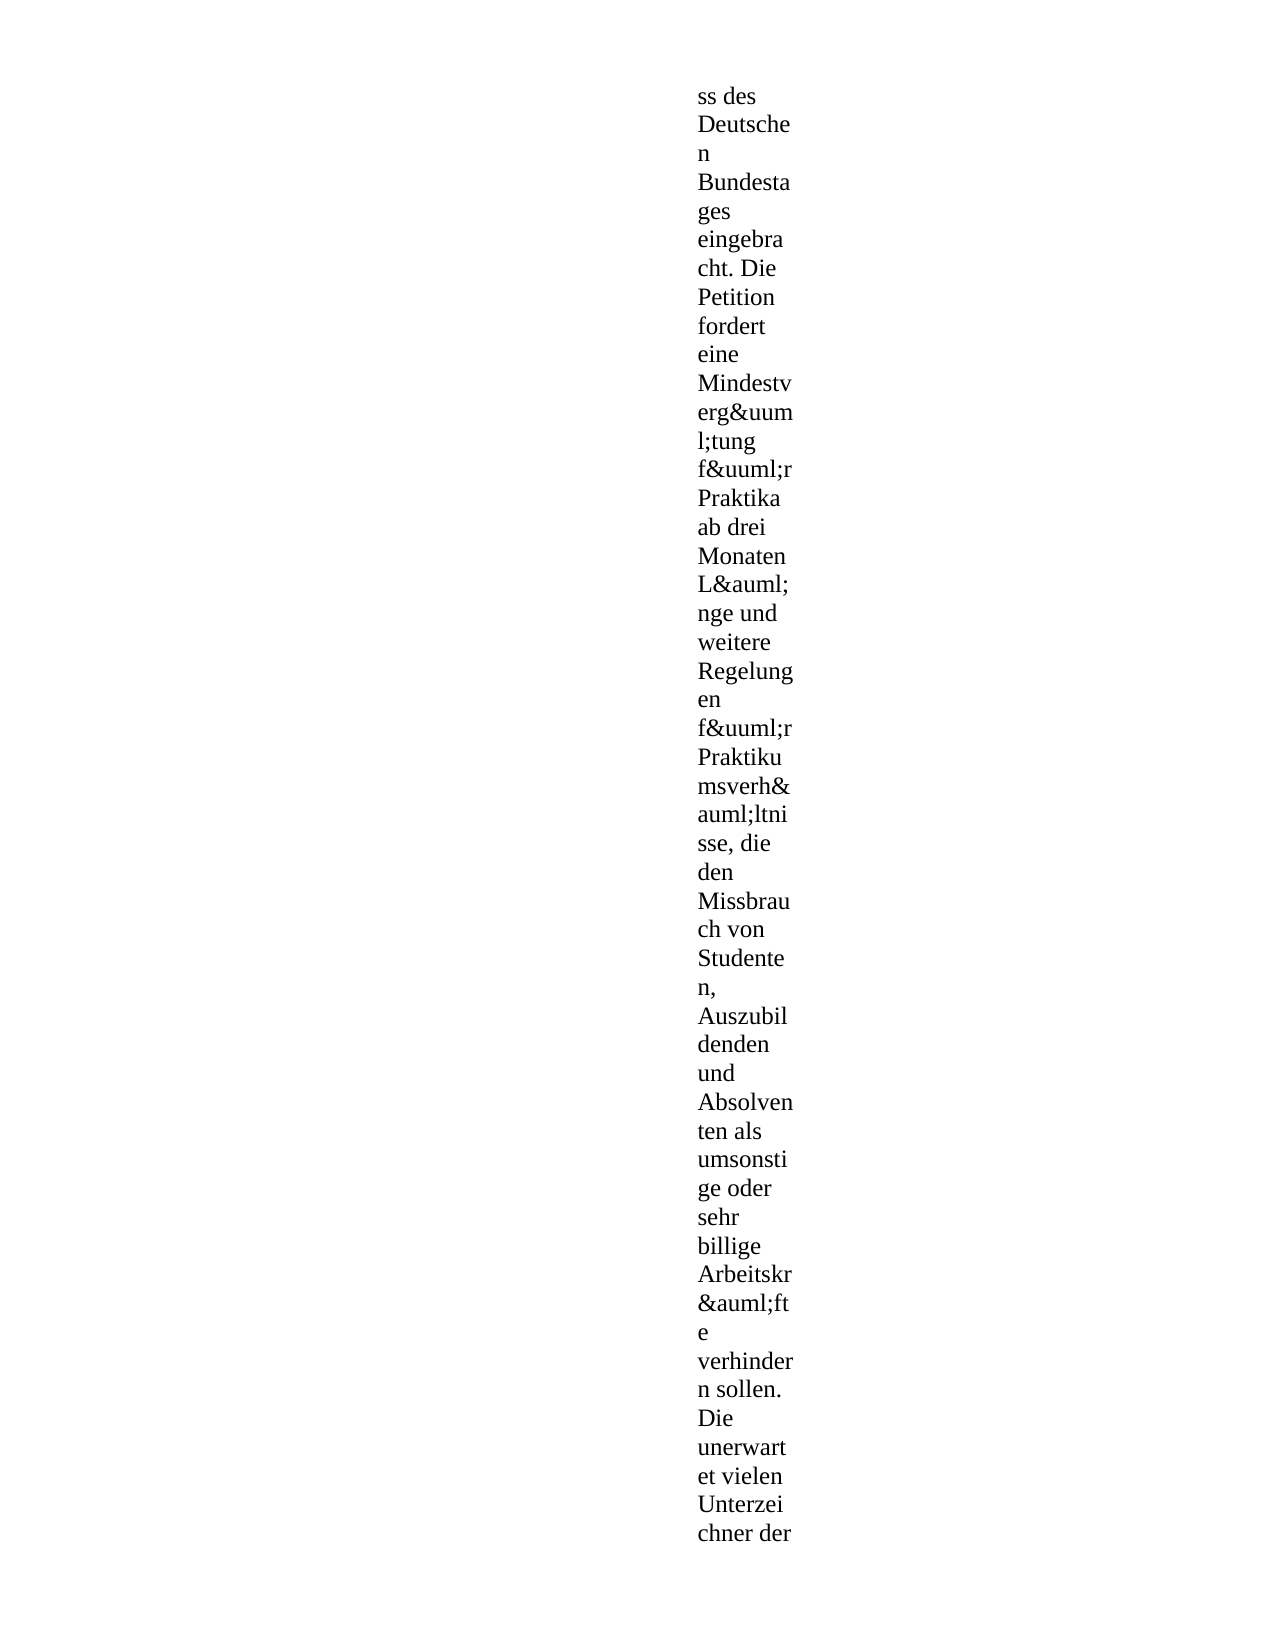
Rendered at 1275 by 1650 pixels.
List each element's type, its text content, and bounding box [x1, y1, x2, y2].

table_cell [150, 75, 258, 1553]
table_cell [1017, 75, 1125, 1553]
table_cell [908, 75, 1017, 1553]
table_cell [583, 75, 692, 1553]
table_cell [800, 75, 908, 1553]
table_cell [367, 75, 475, 1553]
table_cell [258, 75, 367, 1553]
table_cell [475, 75, 583, 1553]
table_cell ss des Deutschen Bundestages eingebracht. Die Petition fordert eine Mindestverg&uuml;tung f&uuml;r Praktika ab drei Monaten L&auml;nge und weitere Regelungen f&uuml;r Praktikumsverh&auml;ltnisse, die den Missbrauch von Studenten, Auszubildenden und Absolventen als umsonstige oder sehr billige Arbeitskr&auml;fte verhindern sollen. Die unerwartet vielen Unterzeichner der [692, 75, 800, 1553]
